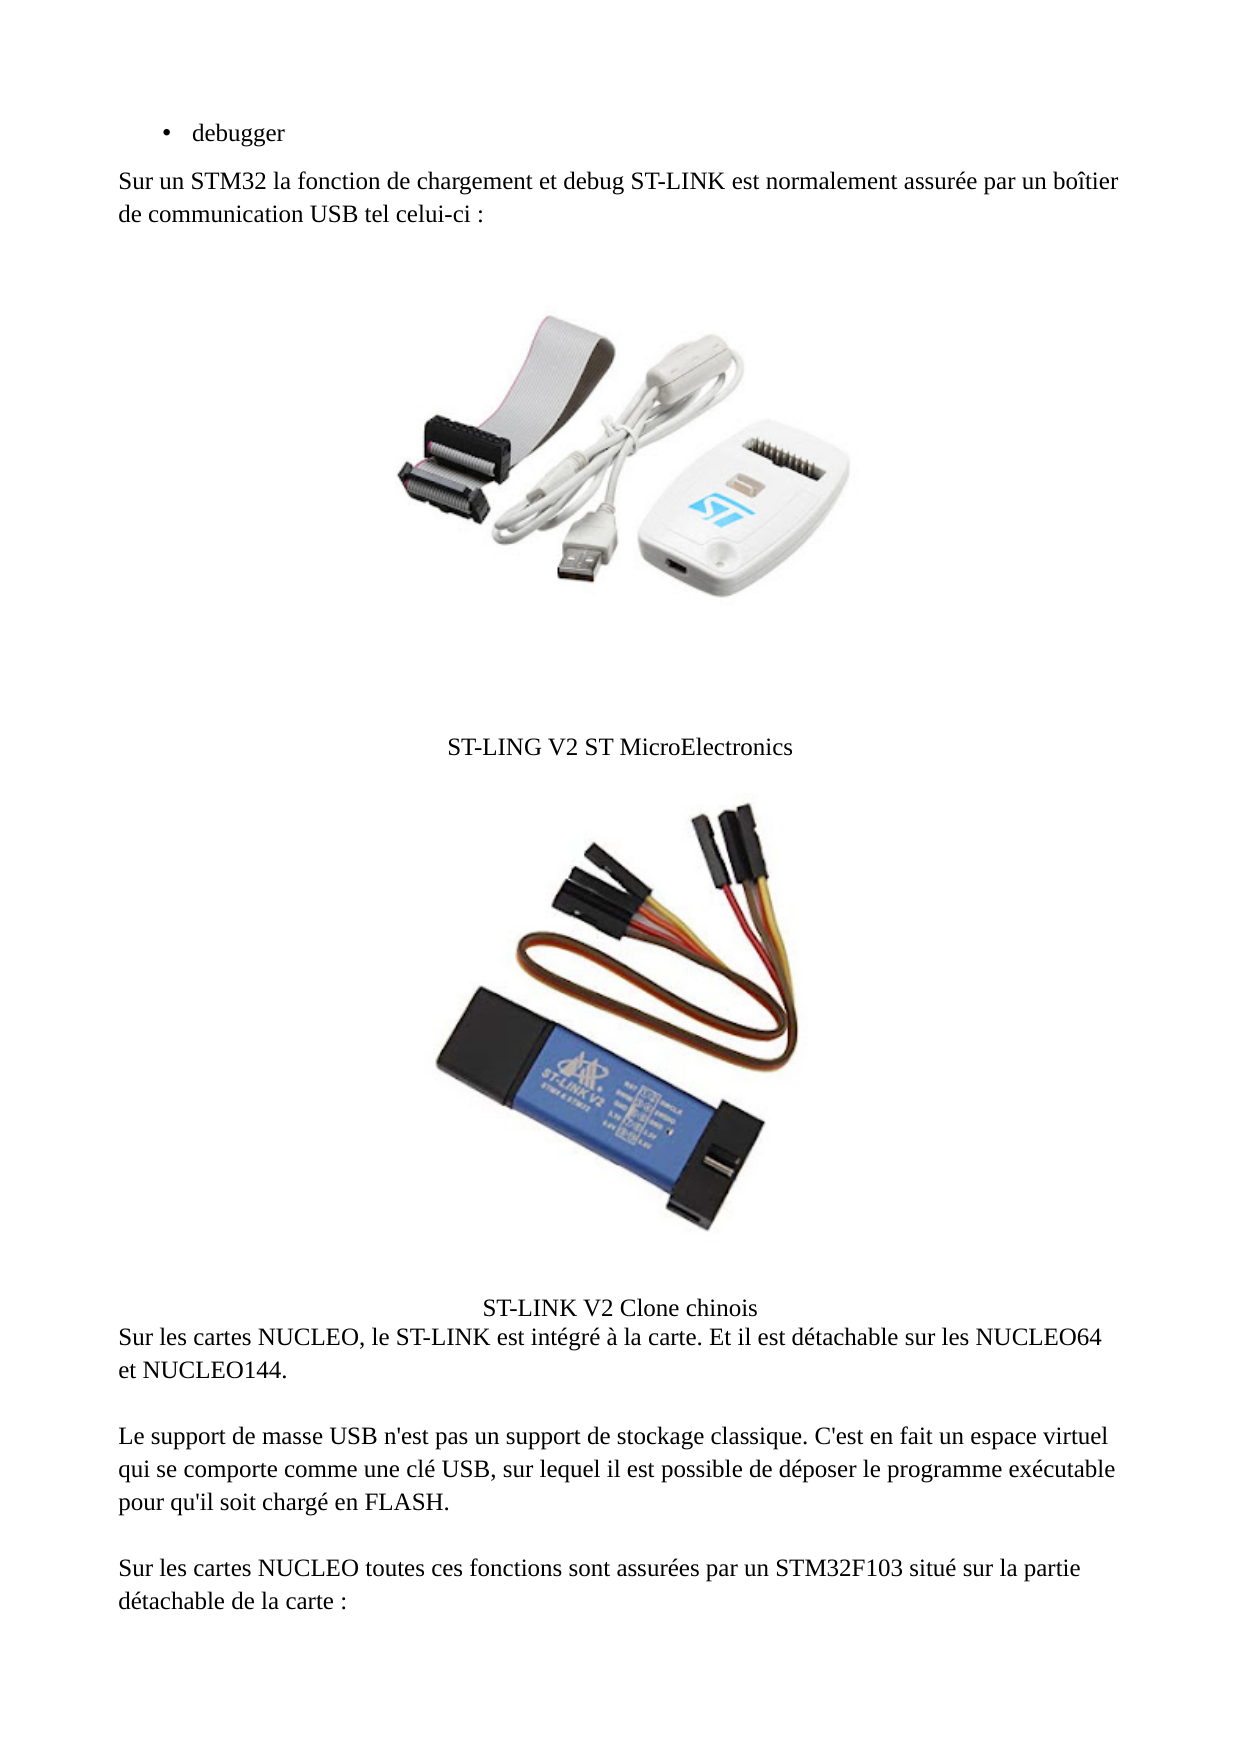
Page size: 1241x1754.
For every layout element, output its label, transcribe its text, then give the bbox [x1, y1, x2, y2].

picture [370, 231, 870, 732]
picture [370, 793, 870, 1294]
text Sur les cartes NUCLEO, le ST-LINK est intégré à la carte. Et il est détachable sur les NUCLEO64 et NUCLEO144. Le support de masse USB n'est pas un support de stockage classique. C'est en fait un espace virtuel qui se comporte comme une clé USB, sur lequel il est possible de déposer le programme exécutable pour qu'il soit chargé en FLASH. Sur les cartes NUCLEO toutes ces fonctions sont assurées par un STM32F103 situé sur la partie détachable de la carte : [118, 1322, 1122, 1615]
table_cell ST-LINK V2 Clone chinois [369, 1294, 872, 1322]
list debugger [162, 118, 1122, 147]
table_cell ST-LING V2 ST MicroElectronics [369, 732, 872, 761]
text Sur un STM32 la fonction de chargement et debug ST-LINK est normalement assurée par un boîtier de communication USB tel celui-ci : [118, 166, 1122, 227]
